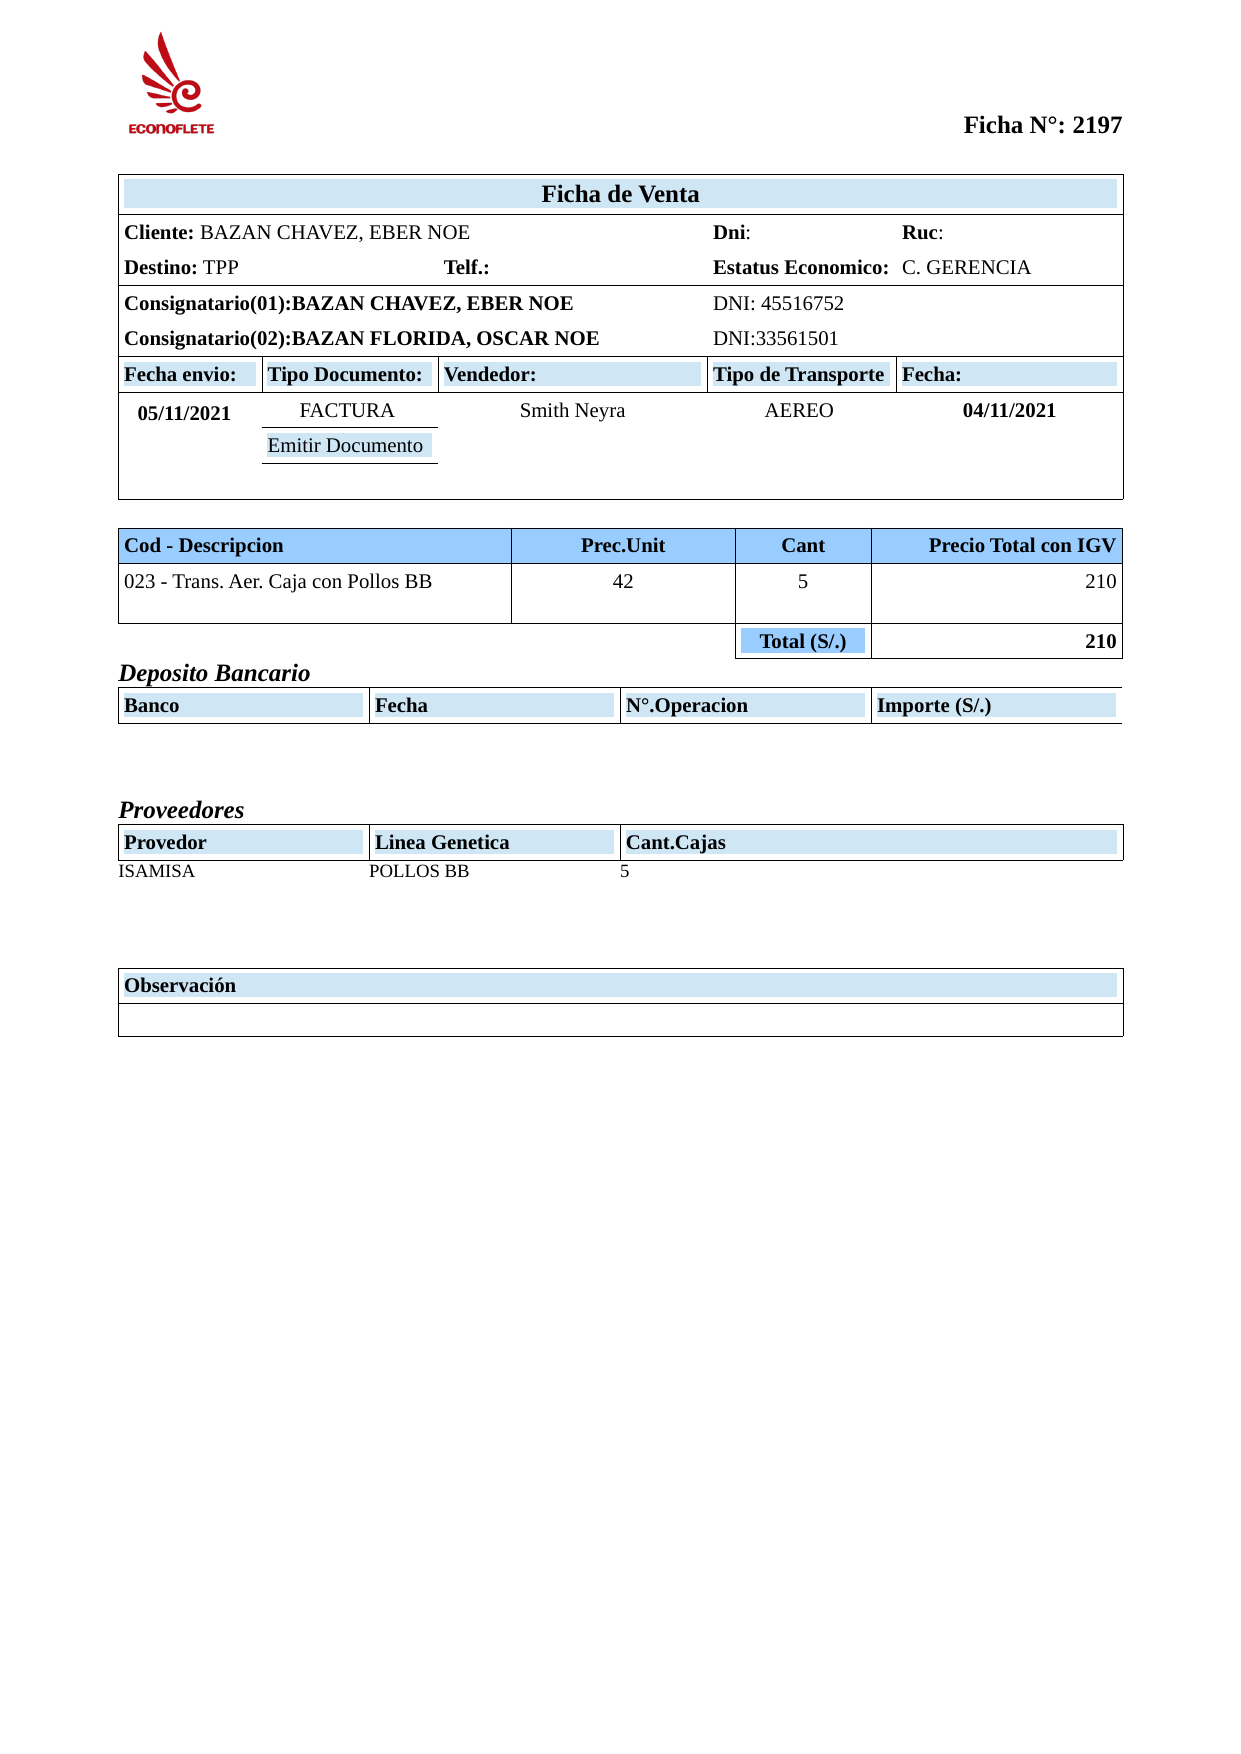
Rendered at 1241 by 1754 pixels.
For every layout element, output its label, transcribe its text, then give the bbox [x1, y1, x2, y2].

table_cell Estatus Economico: [707, 249, 896, 285]
table_cell Tipo de Transporte [708, 357, 896, 392]
table_cell 05/11/2021 [119, 393, 262, 498]
table_cell AEREO [707, 393, 896, 498]
table_header Cant.Cajas [621, 825, 1123, 859]
table_cell [118, 747, 369, 771]
table_cell [871, 747, 1122, 771]
table_cell Fecha: [897, 357, 1123, 392]
table_cell [118, 624, 511, 658]
table_cell Cliente: BAZAN CHAVEZ, EBER NOE [119, 215, 707, 249]
table_header Provedor [119, 825, 369, 859]
table_cell [118, 771, 369, 795]
table_cell [620, 771, 871, 795]
text Proveedores [118, 795, 1122, 824]
table_cell Vendedor: [439, 357, 707, 392]
table_header Precio Total con IGV [872, 529, 1122, 563]
table_cell Telf.: [438, 249, 707, 285]
table_header Fecha [370, 688, 620, 723]
table_cell Dni: [707, 215, 896, 249]
table_cell [620, 747, 871, 771]
table_cell [620, 903, 1123, 924]
table_cell [262, 464, 438, 498]
table_header N°.Operacion [621, 688, 871, 723]
table_cell [118, 924, 369, 946]
table_cell 04/11/2021 [896, 393, 1123, 498]
table_cell 210 [872, 564, 1122, 623]
table_cell [369, 946, 620, 967]
table_cell [511, 624, 735, 658]
table_cell Consignatario(02):BAZAN FLORIDA, OSCAR NOE [119, 321, 707, 356]
table_header Ficha de Venta [119, 175, 1123, 214]
table_cell [369, 771, 620, 795]
table_cell [118, 724, 369, 747]
table_cell Emitir Documento [262, 428, 438, 463]
table_cell Smith Neyra [438, 393, 707, 498]
table_cell [369, 903, 620, 924]
table_header Banco [119, 688, 369, 723]
table_header Linea Genetica [370, 825, 620, 859]
table_cell 023 - Trans. Aer. Caja con Pollos BB [119, 564, 511, 623]
table_cell [369, 924, 620, 946]
table_cell Consignatario(01):BAZAN CHAVEZ, EBER NOE [119, 286, 707, 321]
table_cell [118, 946, 369, 967]
table_cell Fecha envio: [119, 357, 262, 392]
table_cell Destino: TPP [119, 249, 438, 285]
table_cell [119, 1004, 1123, 1036]
table_cell [620, 924, 1123, 946]
table_cell [369, 747, 620, 771]
table_cell 5 [736, 564, 871, 623]
table_cell [369, 881, 620, 903]
table_header Observación [119, 969, 1123, 1003]
table_cell C. GERENCIA [896, 249, 1123, 285]
table_cell Ruc: [896, 215, 1123, 249]
table_cell 5 [620, 861, 1123, 881]
table_cell [620, 724, 871, 747]
table_cell DNI:33561501 [707, 321, 1123, 356]
table_cell [118, 903, 369, 924]
text Deposito Bancario [118, 658, 1122, 687]
table_cell [369, 724, 620, 747]
table_cell FACTURA [262, 393, 438, 427]
table_cell 42 [512, 564, 735, 623]
table_cell [871, 724, 1122, 747]
table_header Importe (S/.) [872, 688, 1122, 723]
table_cell DNI: 45516752 [707, 286, 1123, 321]
table_cell [620, 946, 1123, 967]
picture [118, 31, 225, 134]
table_cell [118, 881, 369, 903]
table_cell POLLOS BB [369, 861, 620, 881]
table_header Prec.Unit [512, 529, 735, 563]
table_cell Tipo Documento: [263, 357, 438, 392]
table_cell ISAMISA [118, 861, 369, 881]
table_cell [871, 771, 1122, 795]
table_cell [620, 881, 1123, 903]
table_cell Total (S/.) [736, 624, 871, 658]
table_header Cod - Descripcion [119, 529, 511, 563]
table_cell 210 [872, 624, 1122, 658]
table_header Cant [736, 529, 871, 563]
